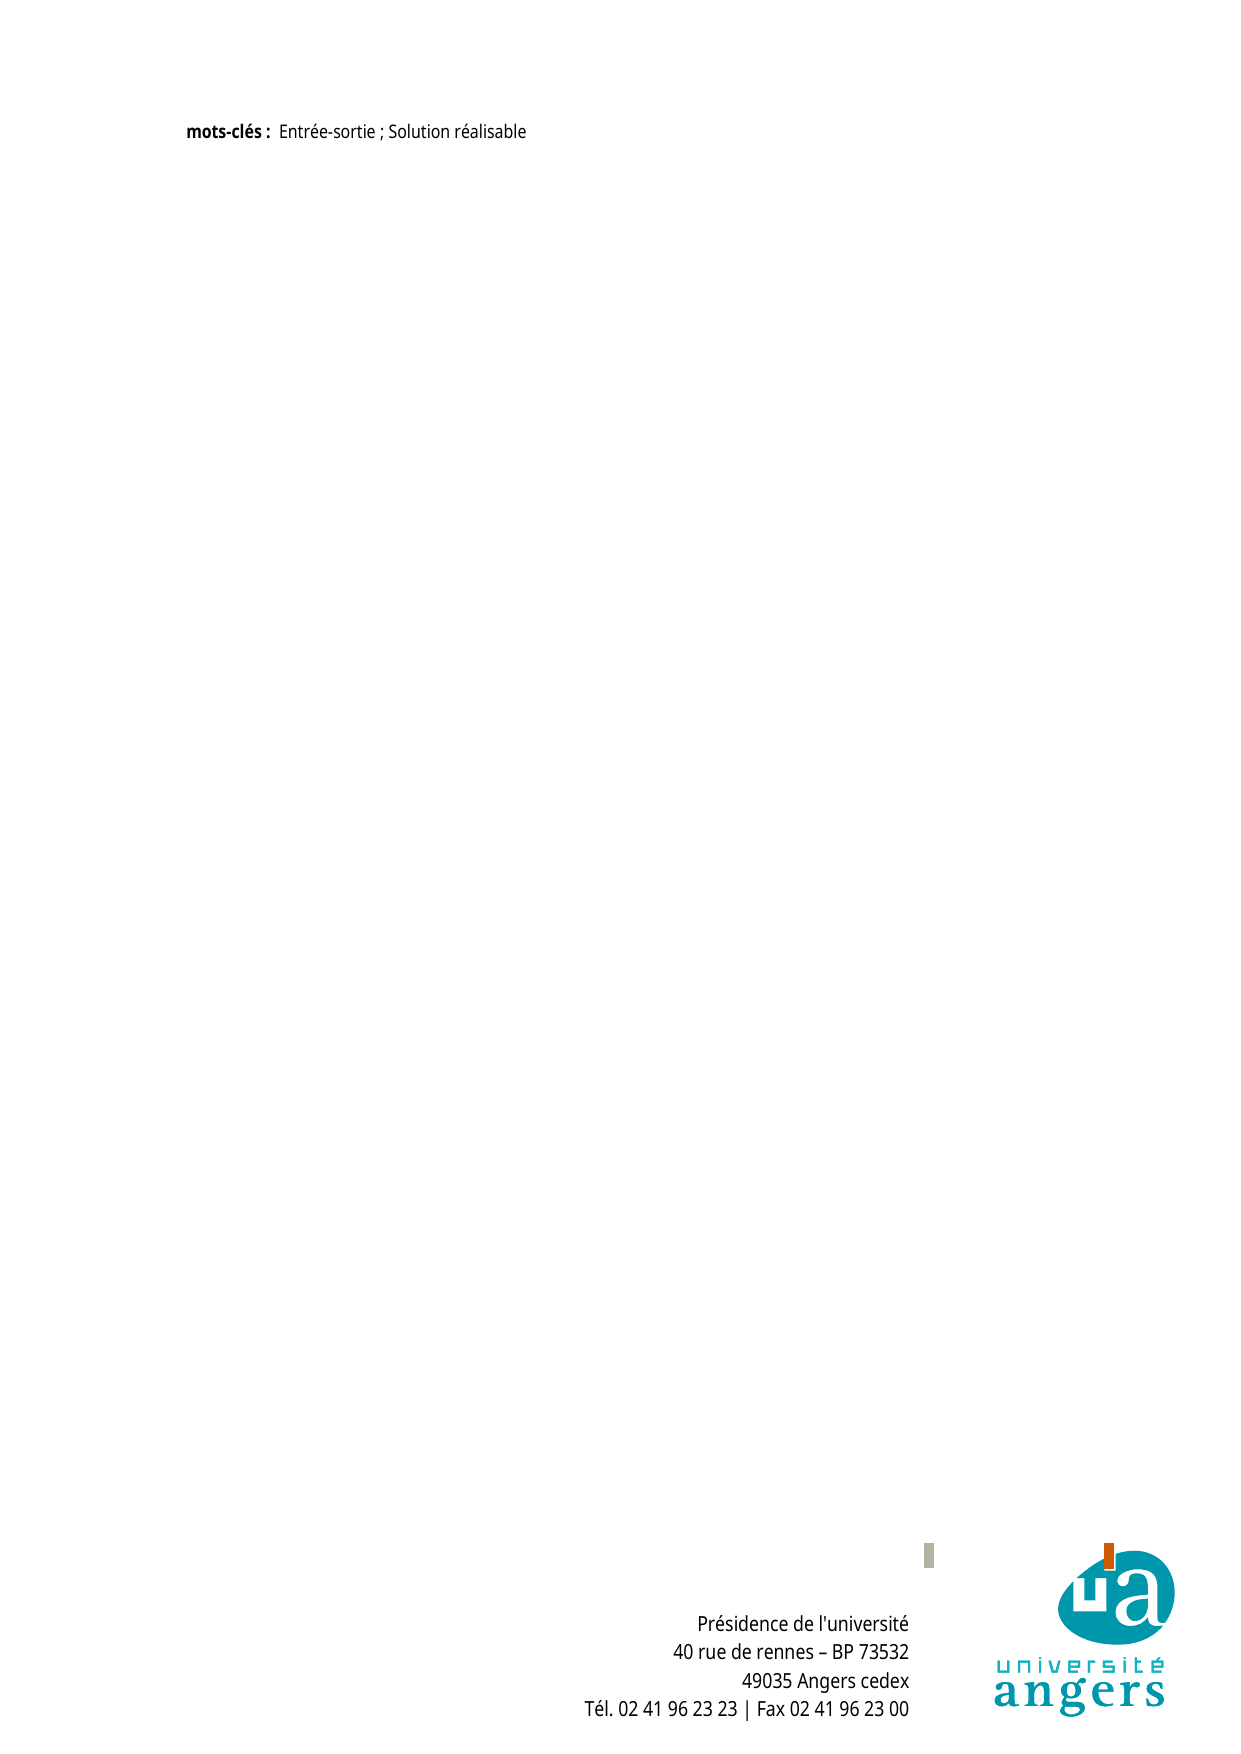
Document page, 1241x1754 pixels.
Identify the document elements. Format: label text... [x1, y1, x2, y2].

table_header [122, 118, 175, 234]
table_header mots-clés : Entrée-sortie ; Solution réalisable [175, 118, 1105, 234]
